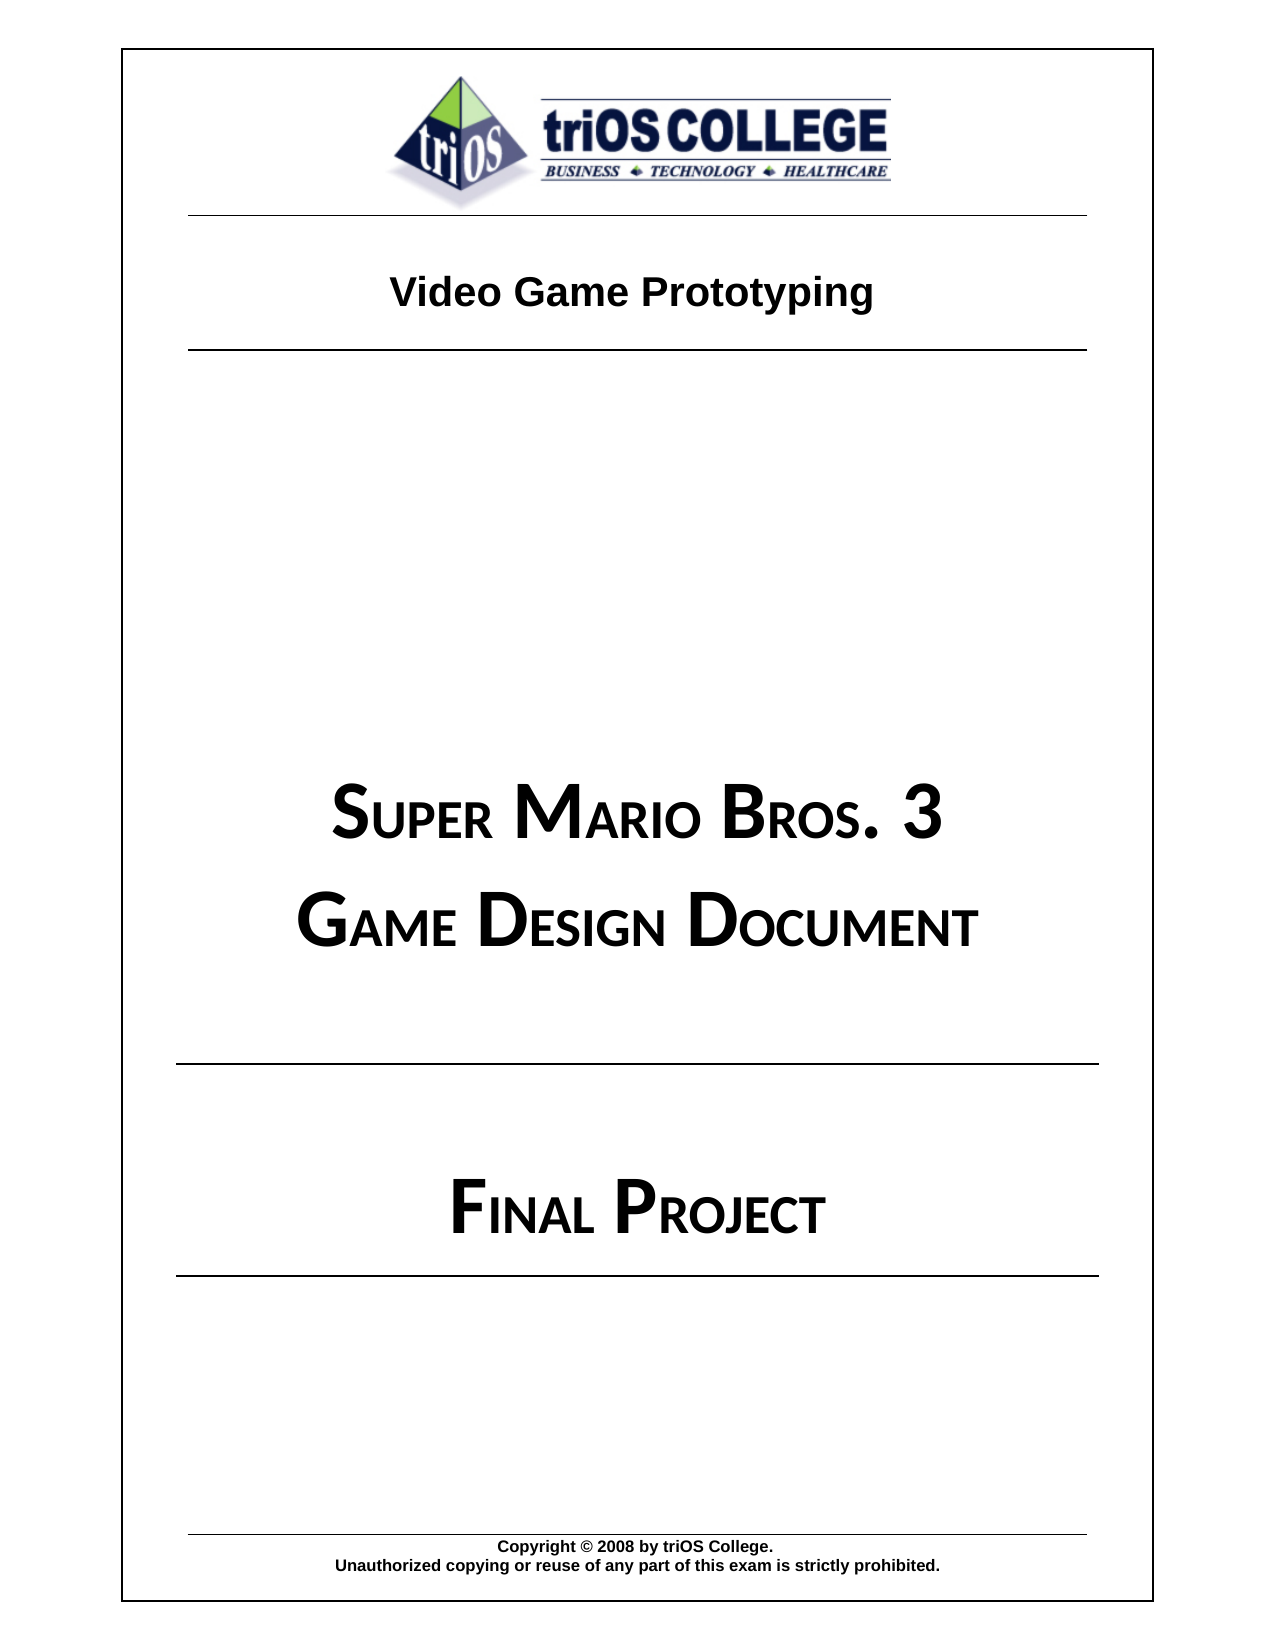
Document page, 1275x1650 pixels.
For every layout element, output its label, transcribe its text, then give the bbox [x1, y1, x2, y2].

table_cell Super Mario Bros. 3 Game Design Document [176, 735, 1099, 1063]
table_cell [176, 1312, 1099, 1350]
picture [384, 76, 891, 212]
table_cell Final Project [176, 1065, 1099, 1275]
table_cell [176, 1277, 1099, 1312]
table_header [176, 435, 1099, 735]
